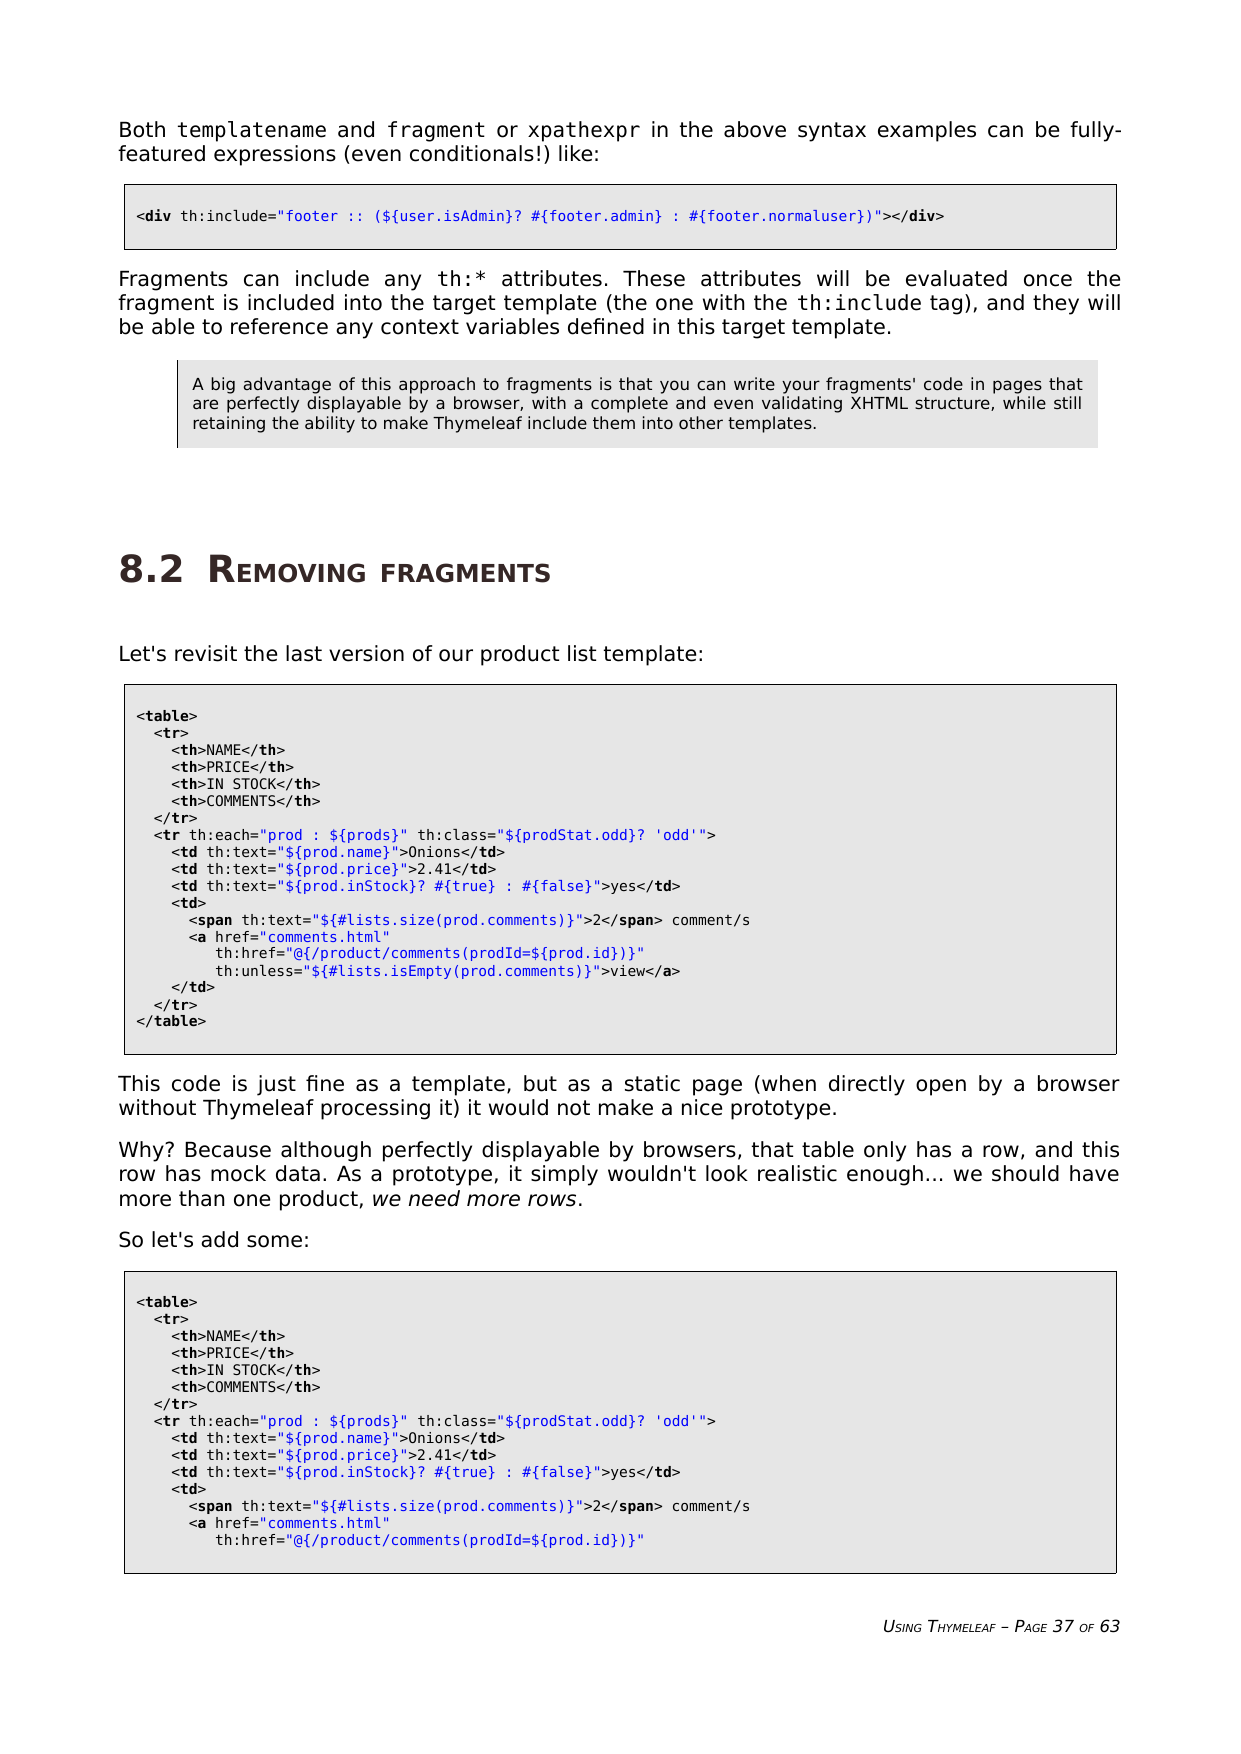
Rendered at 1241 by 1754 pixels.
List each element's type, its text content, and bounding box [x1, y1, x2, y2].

text Why? Because although perfectly displayable by browsers, that table only has a row, and this row has mock data. As a prototype, it simply wouldn't look realistic enough... we should have more than one product, we need more rows. [118, 1138, 1122, 1211]
subtitle Removing fragments [118, 548, 1122, 592]
text <div th:include="footer :: (${user.isAdmin}? #{footer.admin} : #{footer.normaluser})"></div> [125, 185, 1116, 249]
text Both templatename and fragment or xpathexpr in the above syntax examples can be fully-featured expressions (even conditionals!) like: [118, 118, 1122, 167]
text A big advantage of this approach to fragments is that you can write your fragments' code in pages that are perfectly displayable by a browser, with a complete and even validating XHTML structure, while still retaining the ability to make Thymeleaf include them into other templates. [178, 360, 1098, 448]
text This code is just fine as a template, but as a static page (when directly open by a browser without Thymeleaf processing it) it would not make a nice prototype. [118, 1072, 1122, 1120]
text Let's revisit the last version of our product list template: [118, 642, 1122, 666]
text <table> <tr> <th>NAME</th> <th>PRICE</th> <th>IN STOCK</th> <th>COMMENTS</th> </tr> <tr th:each="prod : ${prods}" th:class="${prodStat.odd}? 'odd'"> <td th:text="${prod.name}">Onions</td> <td th:text="${prod.price}">2.41</td> <td th:text="${prod.inStock}? #{true} : #{false}">yes</td> <td> <span th:text="${#lists.size(prod.comments)}">2</span> comment/s <a href="comments.html" th:href="@{/product/comments(prodId=${prod.id})}" [125, 1272, 1116, 1573]
text <table> <tr> <th>NAME</th> <th>PRICE</th> <th>IN STOCK</th> <th>COMMENTS</th> </tr> <tr th:each="prod : ${prods}" th:class="${prodStat.odd}? 'odd'"> <td th:text="${prod.name}">Onions</td> <td th:text="${prod.price}">2.41</td> <td th:text="${prod.inStock}? #{true} : #{false}">yes</td> <td> <span th:text="${#lists.size(prod.comments)}">2</span> comment/s <a href="comments.html" th:href="@{/product/comments(prodId=${prod.id})}" th:unless="${#lists.isEmpty(prod.comments)}">view</a> </td> </tr> </table> [125, 685, 1116, 1054]
text Fragments can include any th:* attributes. These attributes will be evaluated once the fragment is included into the target template (the one with the th:include tag), and they will be able to reference any context variables defined in this target template. [118, 267, 1122, 339]
text So let's add some: [118, 1228, 1122, 1253]
